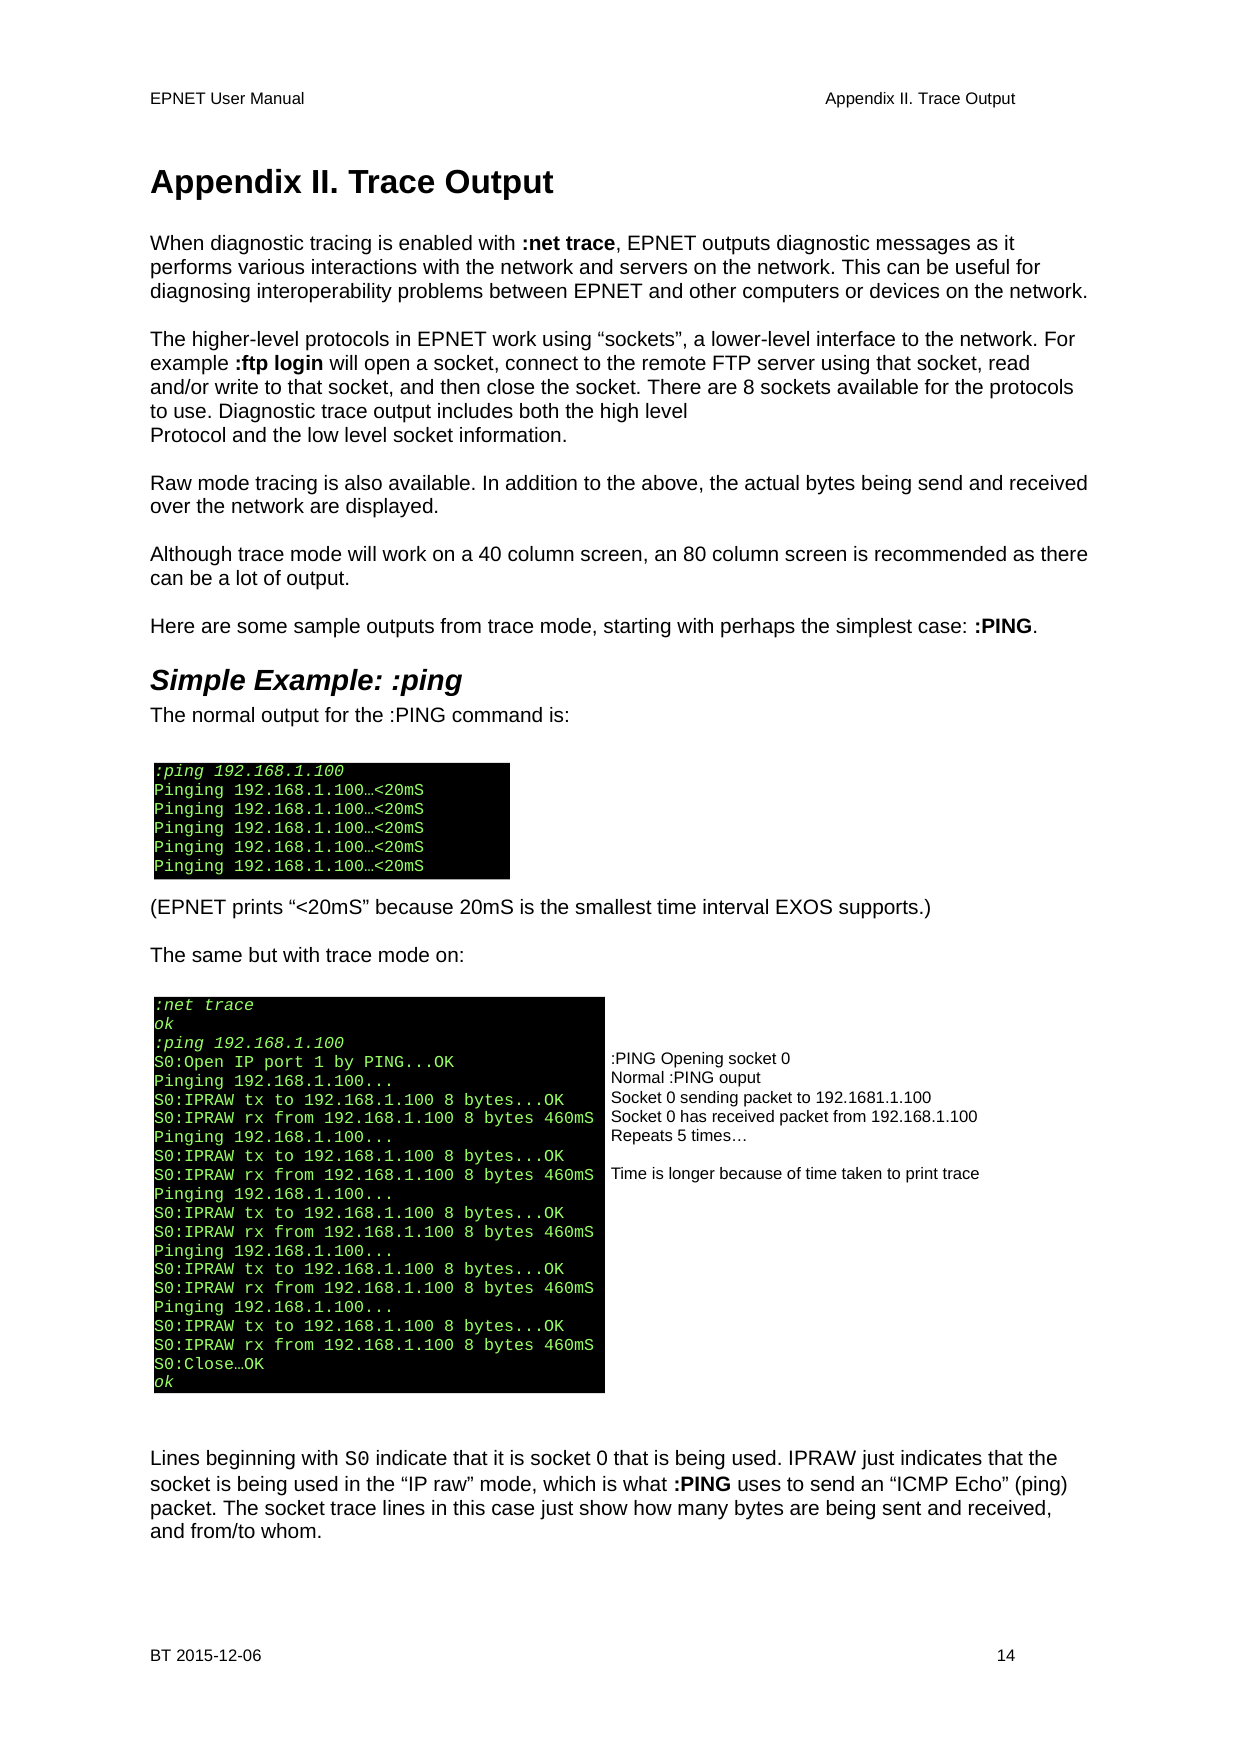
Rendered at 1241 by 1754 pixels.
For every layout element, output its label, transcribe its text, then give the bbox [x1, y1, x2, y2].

text The higher-level protocols in EPNET work using “sockets”, a lower-level interface to the network. For example :ftp login will open a socket, connect to the remote FTP server using that socket, read and/or write to that socket, and then close the socket. There are 8 sockets available for the protocols to use. Diagnostic trace output includes both the high level [150, 327, 1090, 422]
text Here are some sample outputs from trace mode, starting with perhaps the simplest case: :PING. [150, 614, 1090, 638]
text Lines beginning with S0 indicate that it is socket 0 that is being used. IPRAW just indicates that the socket is being used in the “IP raw” mode, which is what :PING uses to send an “ICMP Echo” (ping) packet. The socket trace lines in this case just show how many bytes are being sent and received, and from/to whom. [150, 1446, 1090, 1543]
text Protocol and the low level socket information. [150, 422, 1090, 446]
text (EPNET prints “<20mS” because 20mS is the smallest time interval EXOS supports.) [150, 894, 1090, 918]
text Although trace mode will work on a 40 column screen, an 80 column screen is recommended as there can be a lot of output. [150, 542, 1090, 590]
text When diagnostic tracing is enabled with :net trace, EPNET outputs diagnostic messages as it performs various interactions with the network and servers on the network. This can be useful for diagnosing interoperability problems between EPNET and other computers or devices on the network. [150, 231, 1090, 303]
text Raw mode tracing is also available. In addition to the above, the actual bytes being send and received over the network are displayed. [150, 470, 1090, 518]
subtitle Trace Output [150, 162, 1090, 201]
subtitle Simple Example: :ping [150, 663, 1090, 697]
text The same but with trace mode on: [150, 942, 1090, 966]
text The normal output for the :PING command is: [150, 703, 1090, 727]
